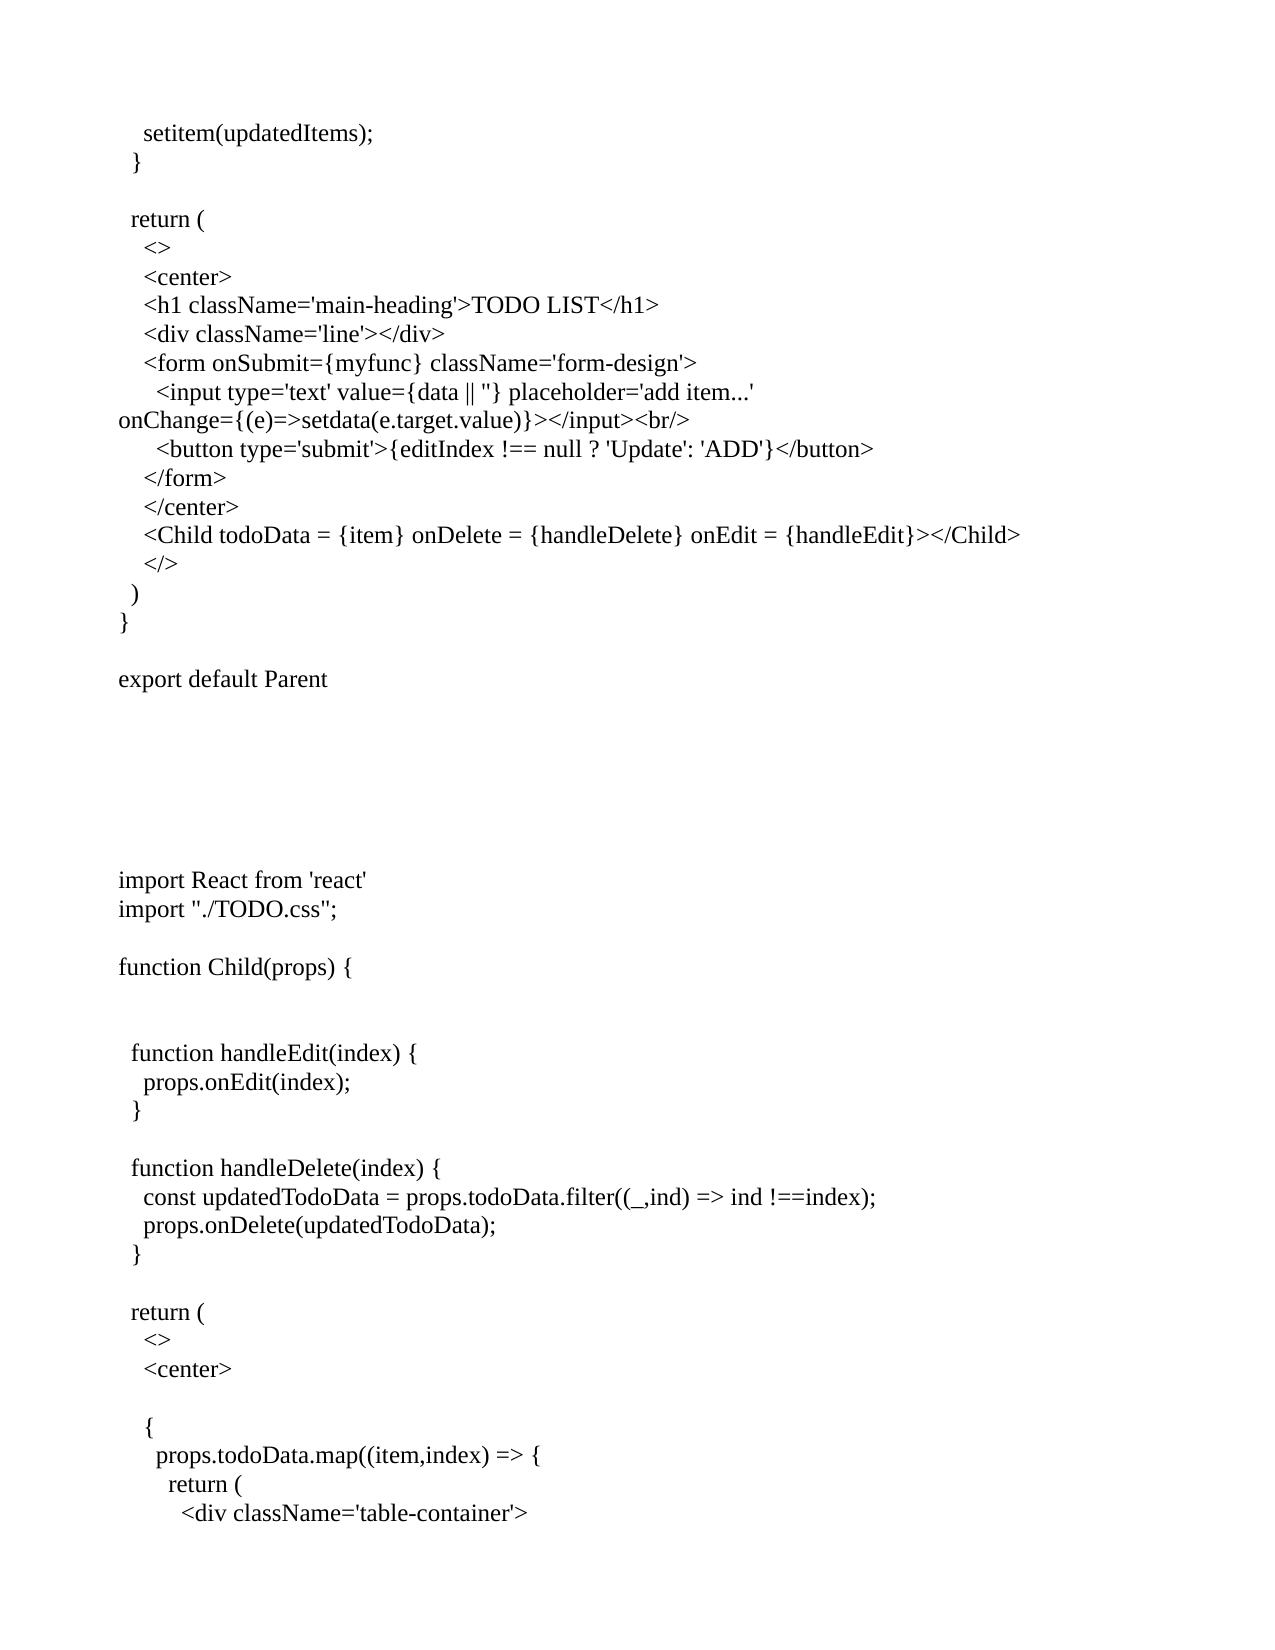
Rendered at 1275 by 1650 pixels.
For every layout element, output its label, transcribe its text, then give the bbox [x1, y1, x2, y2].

text <div className='line'></div> [118, 319, 1157, 348]
text import React from 'react' [118, 866, 1157, 894]
text const updatedTodoData = props.todoData.filter((_,ind) => ind !==index); [118, 1182, 1157, 1211]
text props.todoData.map((item,index) => { [118, 1441, 1157, 1469]
text ) [118, 578, 1157, 607]
text <h1 className='main-heading'>TODO LIST</h1> [118, 291, 1157, 319]
text <> [118, 1326, 1157, 1354]
text </form> [118, 463, 1157, 492]
text <div className='table-container'> [118, 1498, 1157, 1527]
text <> [118, 233, 1157, 262]
text return ( [118, 204, 1157, 233]
text } [118, 147, 1157, 176]
text import "./TODO.css"; [118, 894, 1157, 923]
text <center> [118, 1354, 1157, 1383]
text setitem(updatedItems); [118, 118, 1157, 147]
text </> [118, 549, 1157, 578]
text { [118, 1412, 1157, 1441]
text return ( [118, 1297, 1157, 1326]
text <Child todoData = {item} onDelete = {handleDelete} onEdit = {handleEdit}></Child> [118, 521, 1157, 549]
text <button type='submit'>{editIndex !== null ? 'Update': 'ADD'}</button> [118, 434, 1157, 463]
text function Child(props) { [118, 952, 1157, 981]
text <input type='text' value={data || ''} placeholder='add item...' onChange={(e)=>setdata(e.target.value)}></input><br/> [118, 377, 1157, 434]
text <form onSubmit={myfunc} className='form-design'> [118, 348, 1157, 377]
text return ( [118, 1469, 1157, 1498]
text function handleEdit(index) { [118, 1038, 1157, 1067]
text } [118, 607, 1157, 636]
text export default Parent [118, 664, 1157, 693]
text props.onEdit(index); [118, 1067, 1157, 1096]
text </center> [118, 492, 1157, 521]
text props.onDelete(updatedTodoData); [118, 1211, 1157, 1239]
text function handleDelete(index) { [118, 1153, 1157, 1182]
text } [118, 1239, 1157, 1268]
text <center> [118, 262, 1157, 291]
text } [118, 1096, 1157, 1124]
